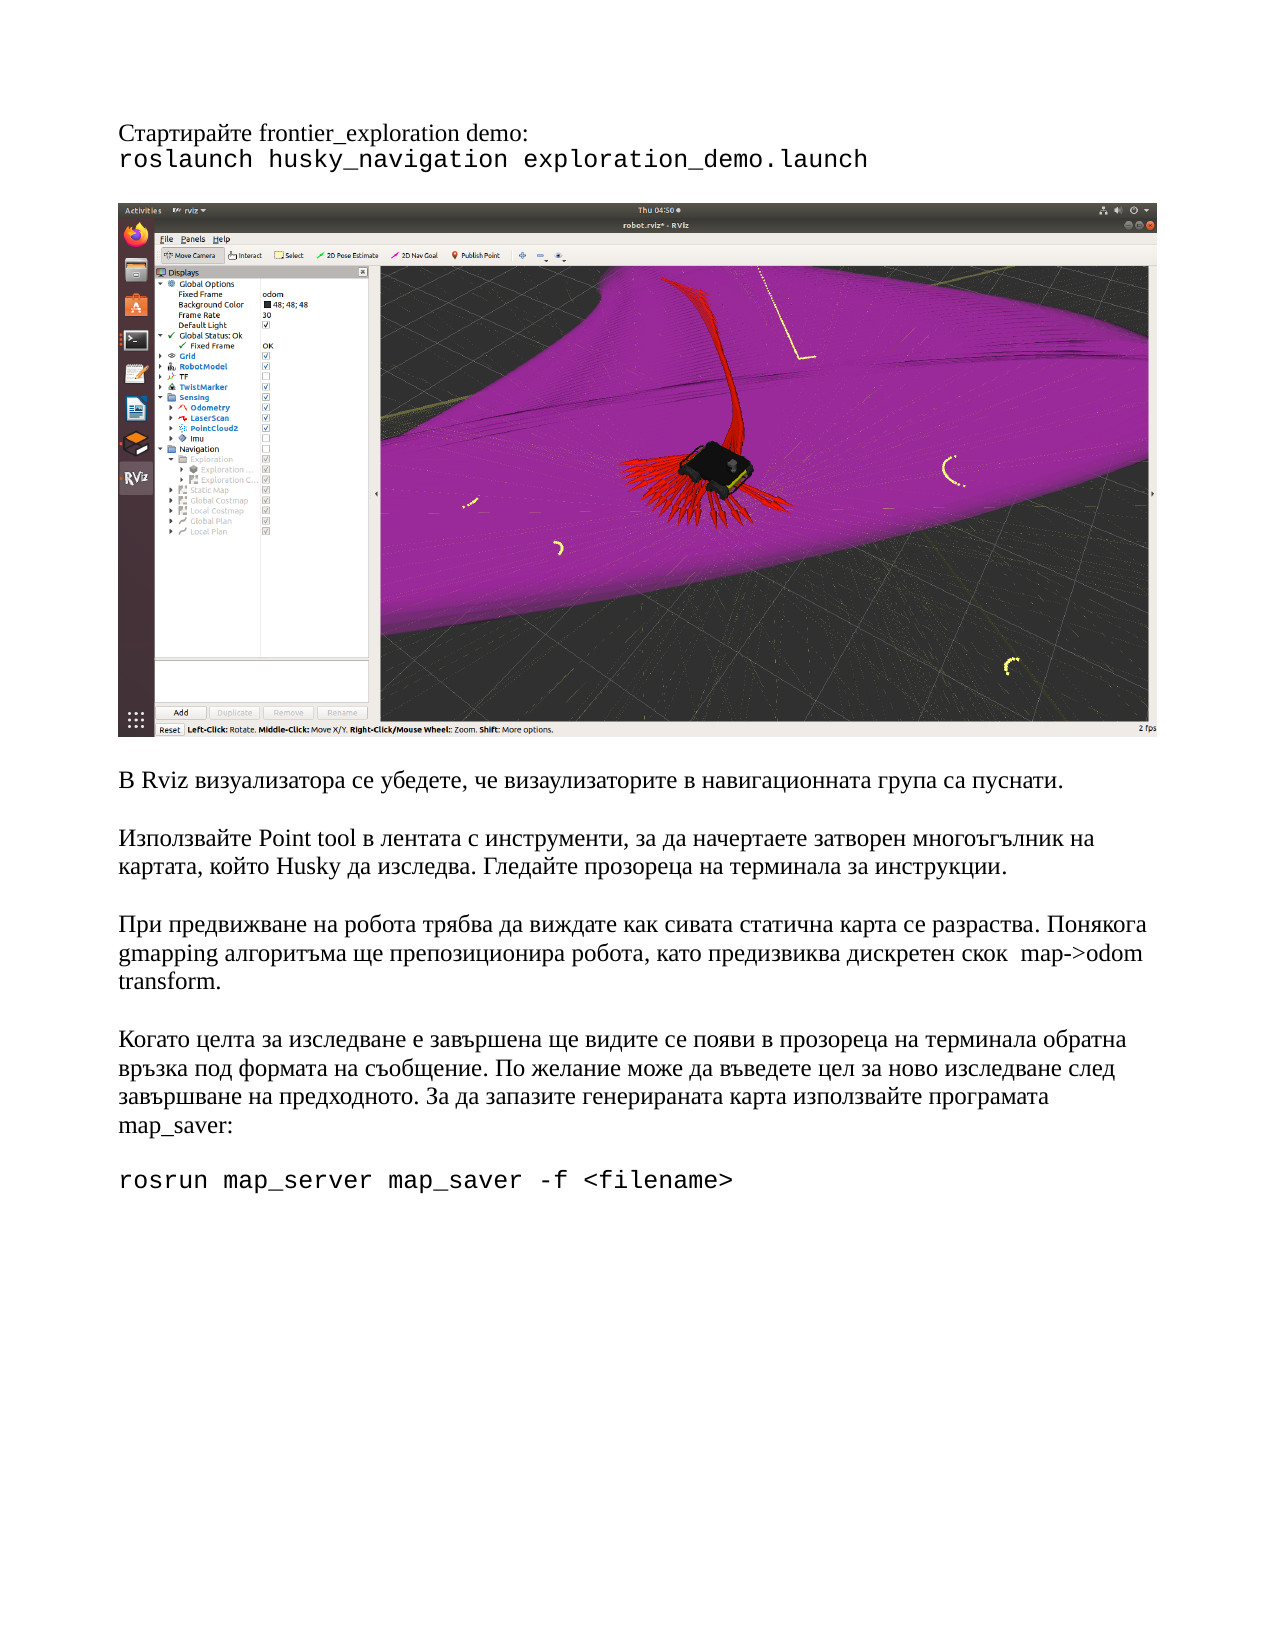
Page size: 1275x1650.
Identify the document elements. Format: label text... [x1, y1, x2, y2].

text В Rviz визуализатора се убедете, че визаулизаторите в навигационната група са пуснати. [118, 765, 1157, 794]
text Използвайте Point tool в лентата с инструменти, за да начертаете затворен многоъгълник на картата, който Husky да изследва. Гледайте прозореца на терминала за инструкции. [118, 823, 1157, 880]
text При предвижване на робота трябва да виждате как сивата статична карта се разраства. Понякога gmapping алгоритъма ще препозиционира робота, като предизвиква дискретен скок map->odom transform. [118, 909, 1157, 995]
text rosrun map_server map_saver -f <filename> [118, 1168, 1157, 1196]
text Стартирайте frontier_exploration demo: [118, 118, 1157, 147]
text roslaunch husky_navigation exploration_demo.launch [118, 147, 1157, 175]
text Когато целта за изследване е завършена ще видите се появи в прозореца на терминала обратна връзка под формата на съобщение. По желание може да въведете цел за ново изследване след завършване на предходното. За да запазите генерираната карта използвайте програмата map_saver: [118, 1024, 1157, 1139]
